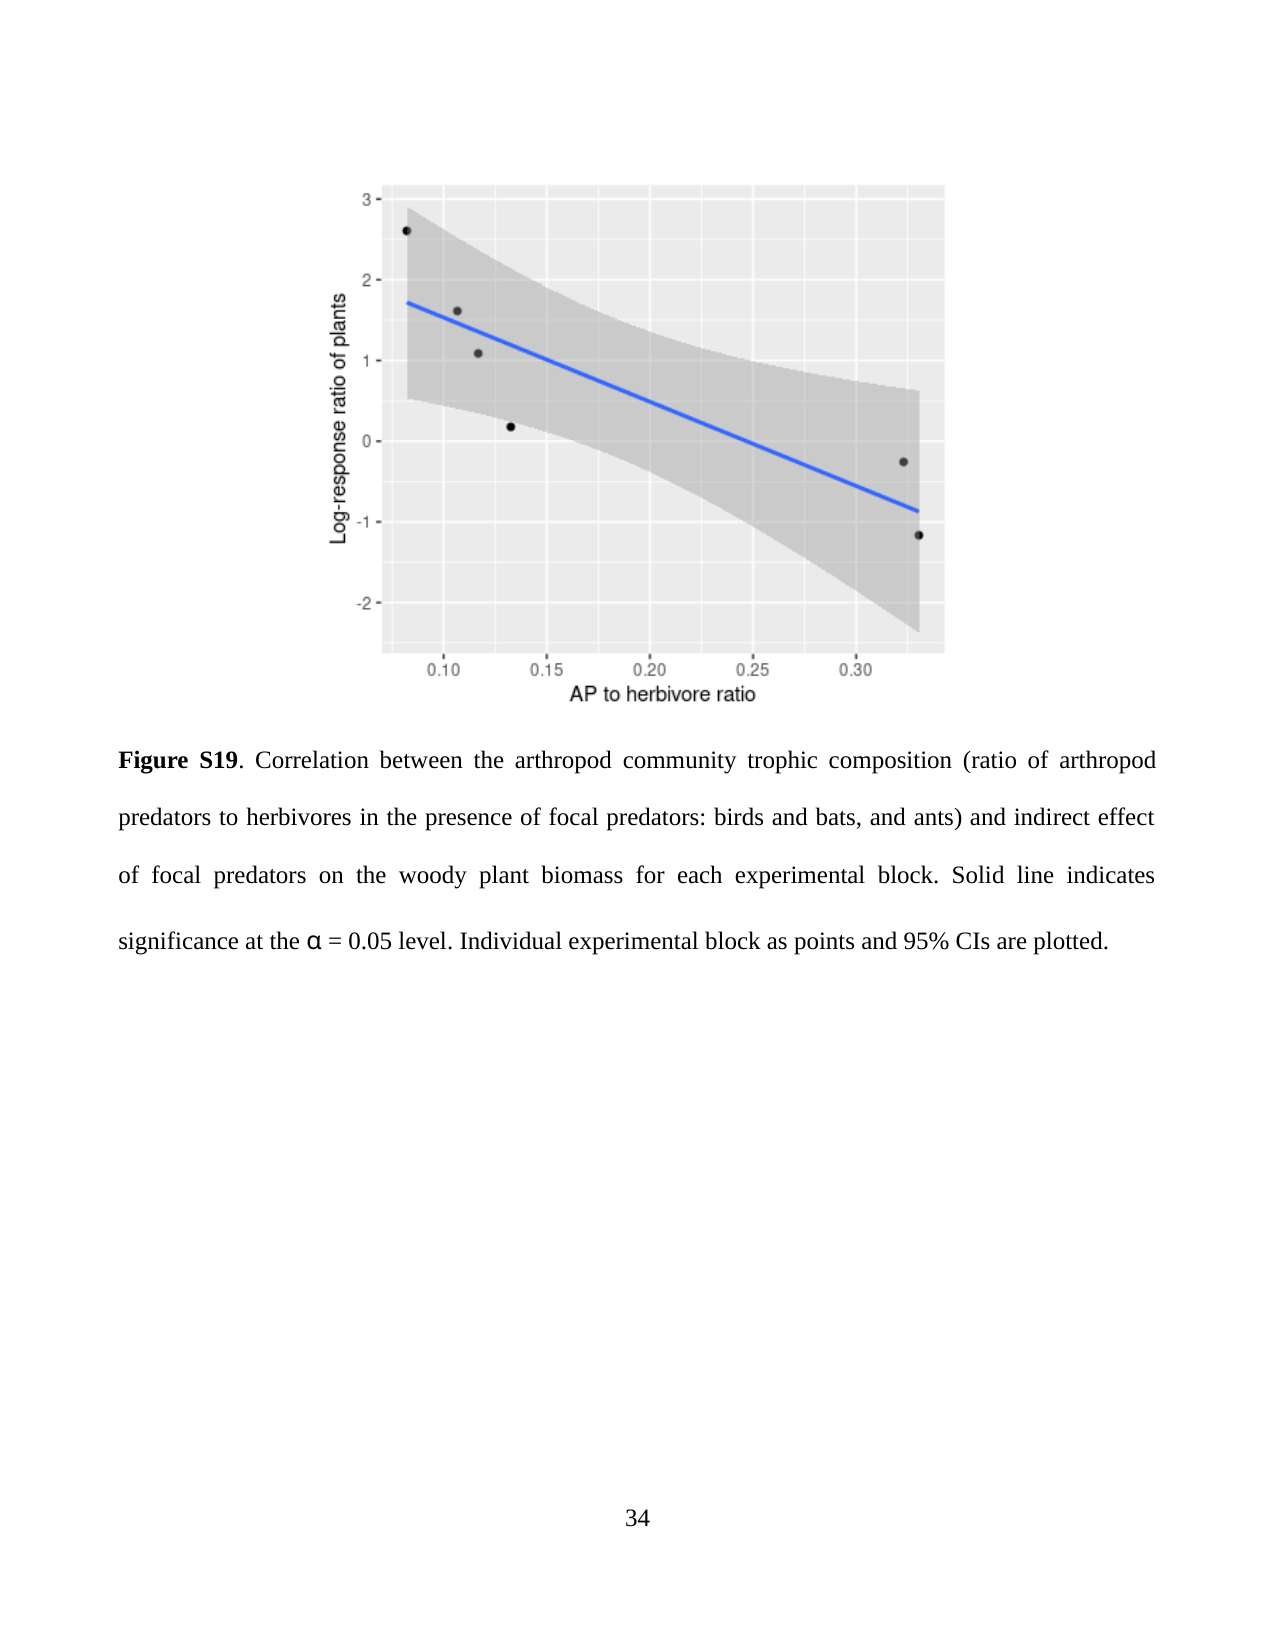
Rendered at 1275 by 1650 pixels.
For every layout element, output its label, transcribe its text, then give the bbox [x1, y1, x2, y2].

text Figure S19. Correlation between the arthropod community trophic composition (ratio of arthropod predators to herbivores in the presence of focal predators: birds and bats, and ants) and indirect effect of focal predators on the woody plant biomass for each experimental block. Solid line indicates significance at the α = 0.05 level. Individual experimental block as points and 95% CIs are plotted. [118, 176, 1157, 957]
picture [320, 175, 955, 717]
